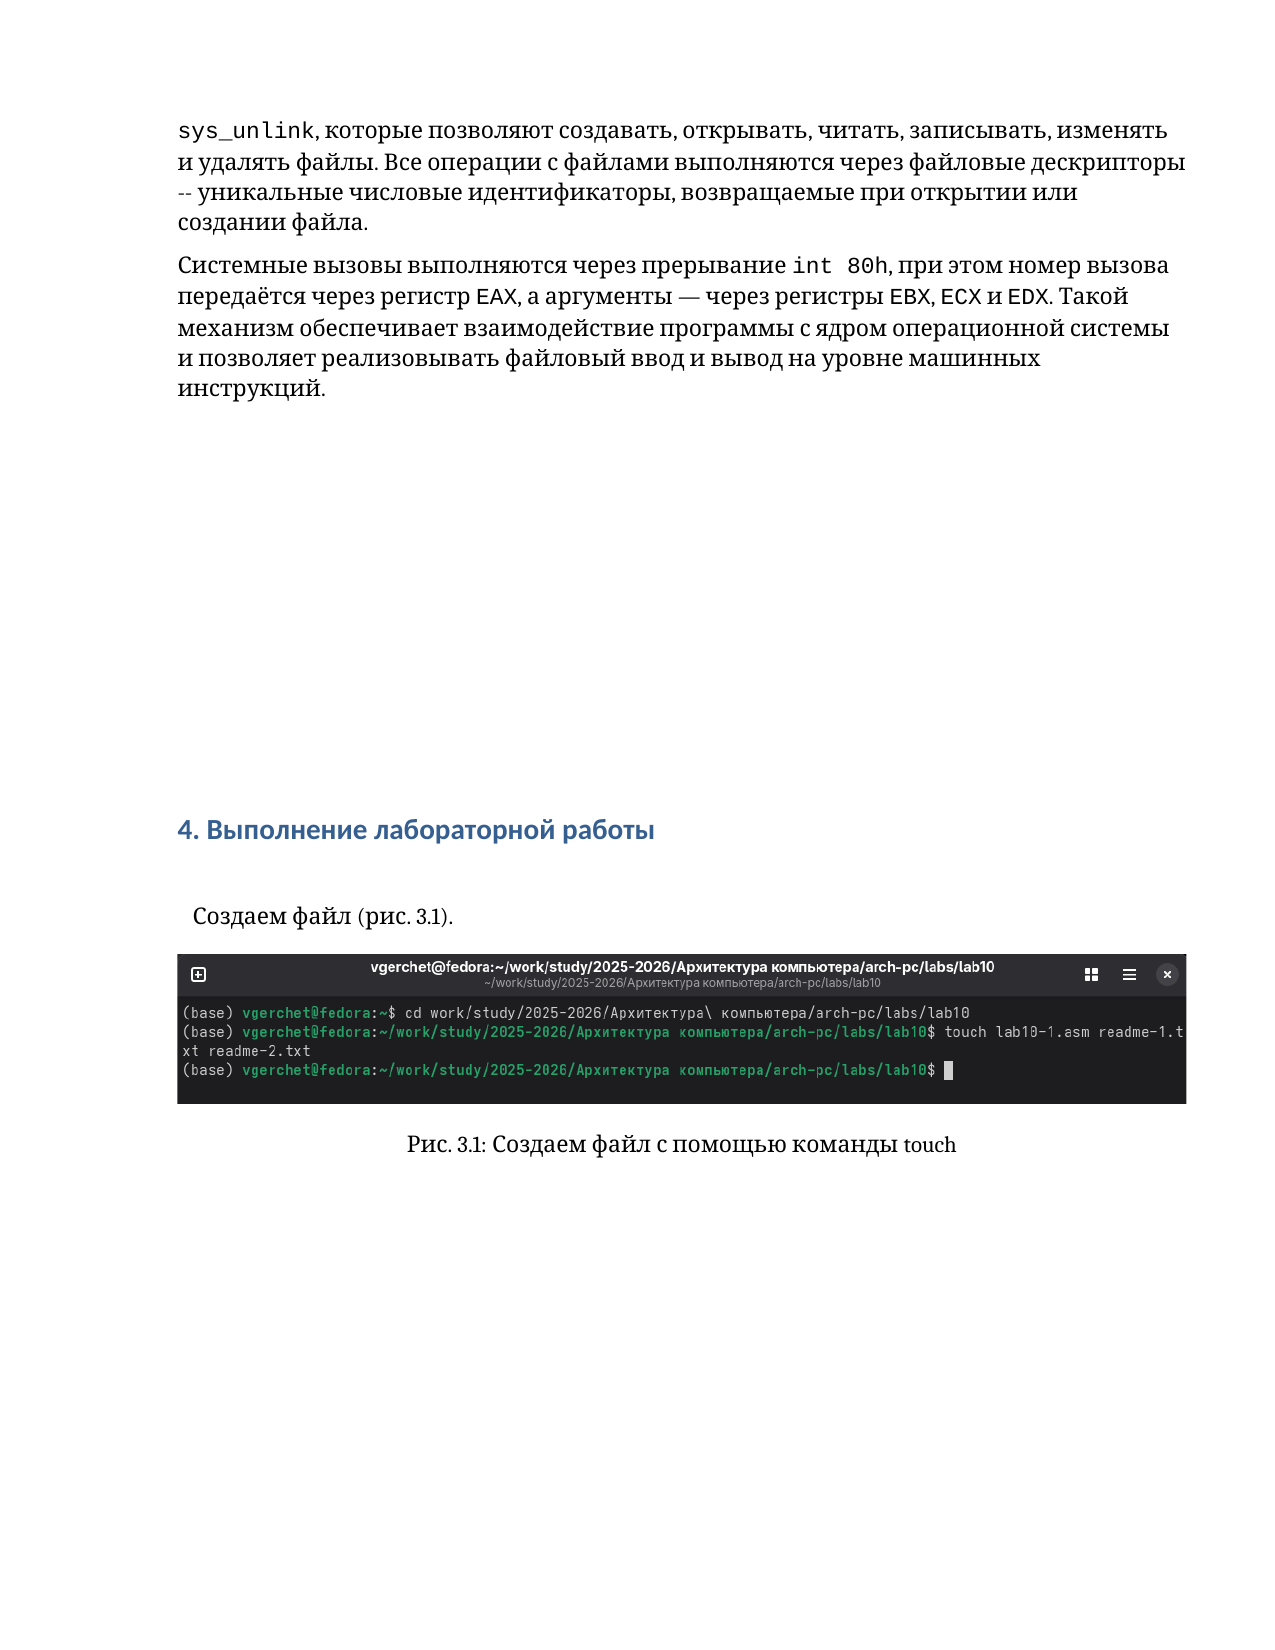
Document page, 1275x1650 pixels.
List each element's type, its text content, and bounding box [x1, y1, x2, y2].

picture [177, 954, 1187, 1104]
text Системные вызовы выполняются через прерывание int 80h, при этом номер вызова передаётся через регистр EAX, а аргументы — через регистры EBX, ECX и EDX. Такой механизм обеспечивает взаимодействие программы с ядром операционной системы и позволяет реализовывать файловый ввод и вывод на уровне машинных инструкций. [177, 253, 1186, 402]
subtitle 4. Выполнение лабораторной работы [177, 811, 1186, 847]
text Создаем файл (рис. 3.1). [177, 903, 1186, 930]
text Рис. 3.1: Создаем файл с помощью команды touch [177, 1104, 1186, 1158]
text sys_unlink, которые позволяют создавать, открывать, читать, записывать, изменять и удалять файлы. Все операции с файлами выполняются через файловые дескрипторы -- уникальные числовые идентификаторы, возвращаемые при открытии или создании файла. [177, 118, 1186, 236]
